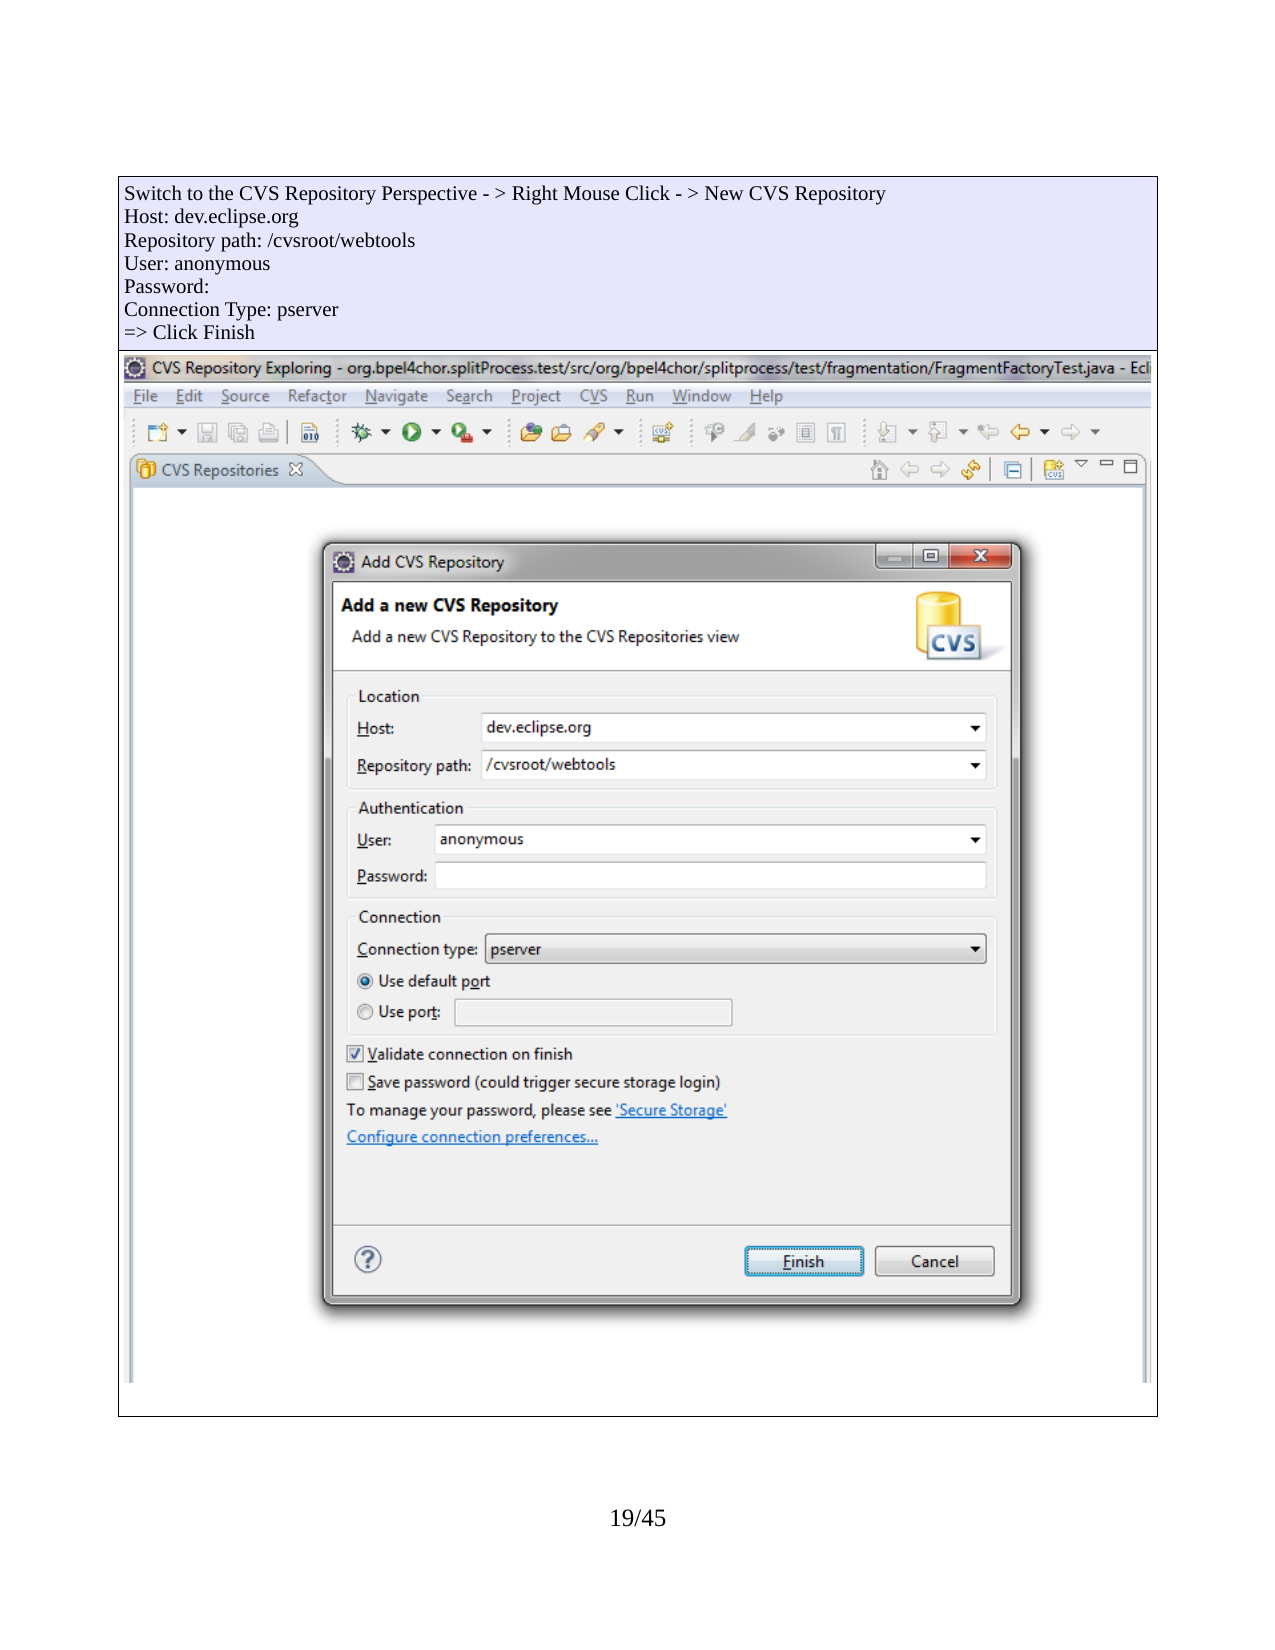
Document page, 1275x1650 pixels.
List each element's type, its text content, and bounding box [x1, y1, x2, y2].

table_cell [119, 351, 1157, 1416]
picture [123, 355, 1152, 1383]
table_header Switch to the CVS Repository Perspective - > Right Mouse Click - > New CVS Repository Host: dev.eclipse.org Repository path: /cvsroot/webtools User: anonymous Password: Connection Type: pserver => Click Finish [119, 177, 1157, 350]
